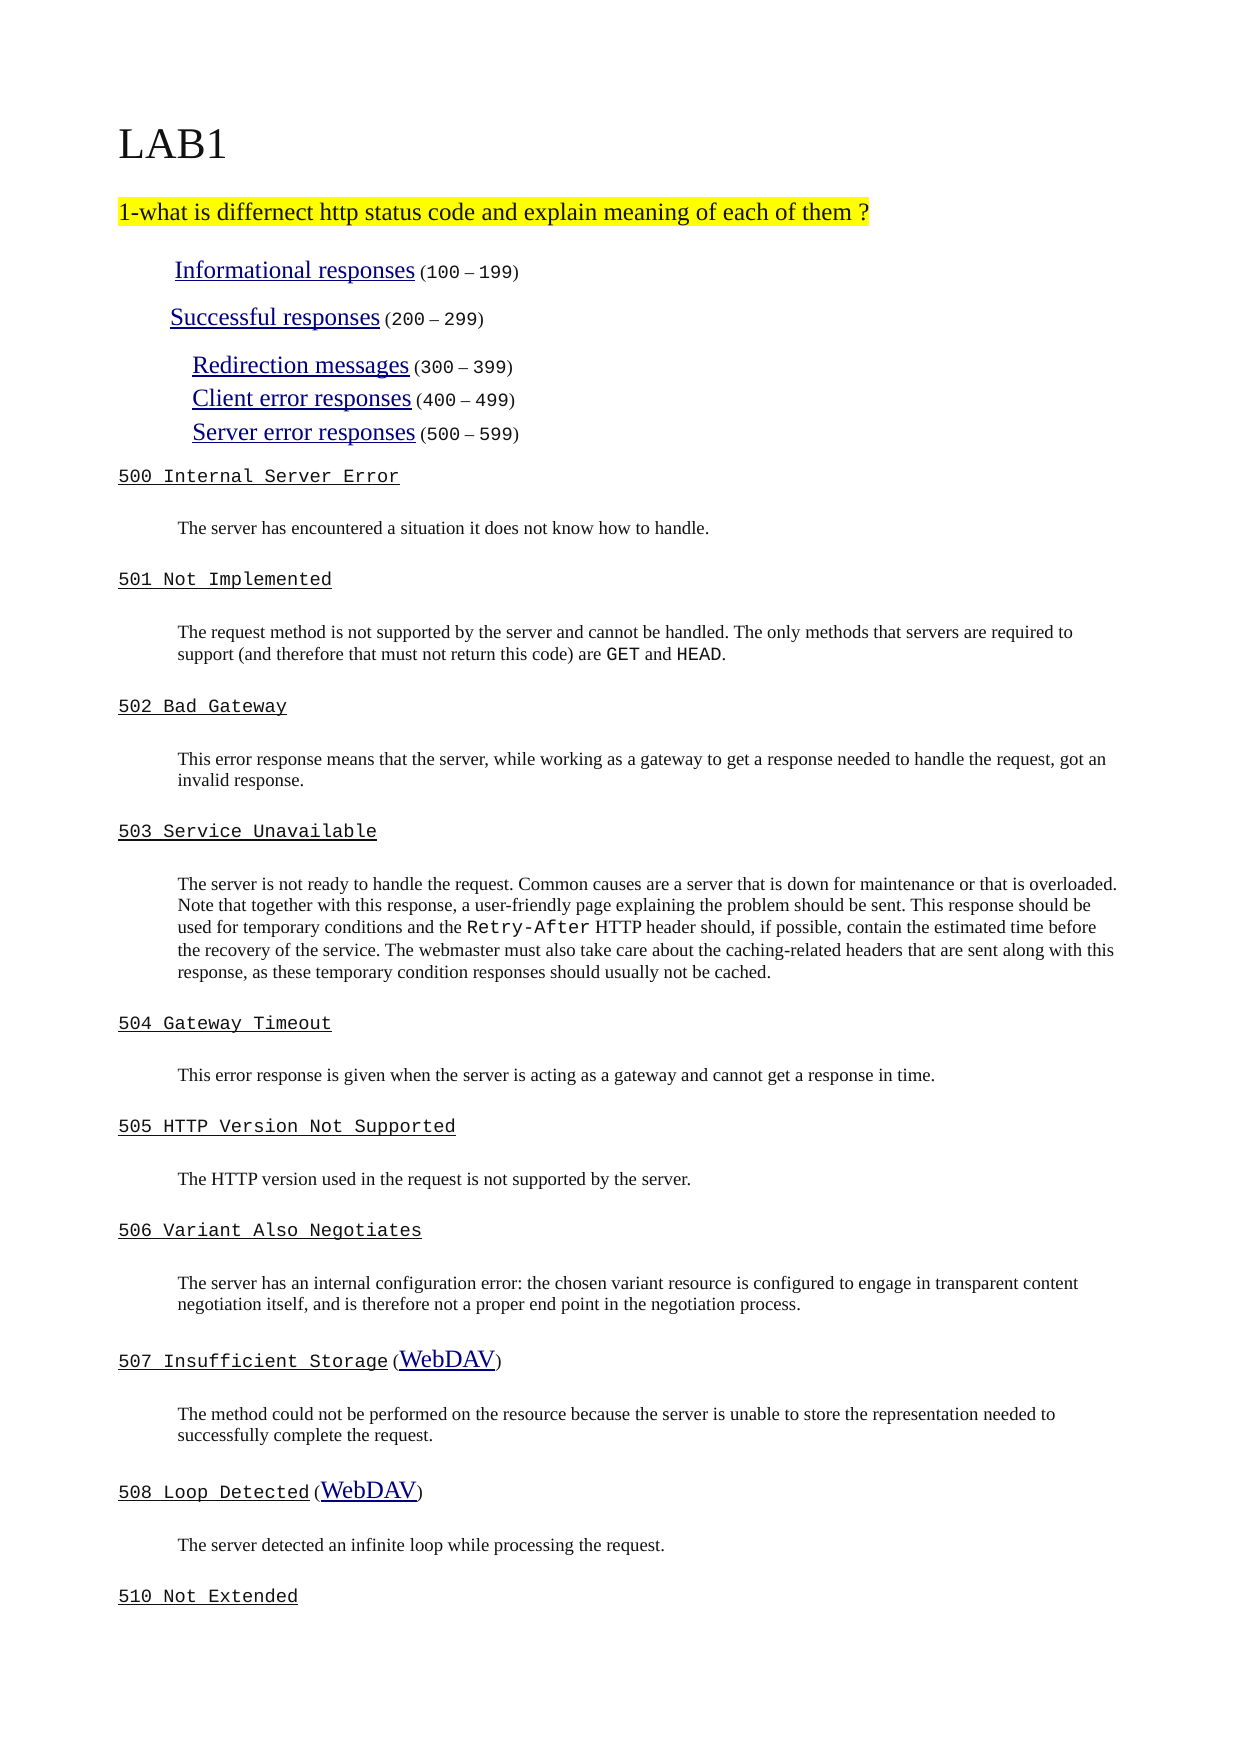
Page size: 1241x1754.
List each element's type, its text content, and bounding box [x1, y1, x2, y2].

subtitle 505 HTTP Version Not Supported [118, 1115, 1122, 1138]
list This error response means that the server, while working as a gateway to get a response needed to handle the request, got an invalid response. [177, 748, 1122, 791]
list This error response is given when the server is acting as a gateway and cannot get a response in time. [177, 1064, 1122, 1086]
subtitle 508 Loop Detected (WebDAV) [118, 1475, 1122, 1504]
list The HTTP version used in the request is not supported by the server. [177, 1168, 1122, 1189]
text 1-what is differnect http status code and explain meaning of each of them ? [118, 197, 1122, 226]
list Server error responses (500 – 599) [162, 417, 1122, 446]
list The server detected an infinite loop while processing the request. [177, 1534, 1122, 1555]
subtitle 502 Bad Gateway [118, 695, 1122, 718]
list The request method is not supported by the server and cannot be handled. The only methods that servers are required to support (and therefore that must not return this code) are GET and HEAD. [177, 621, 1122, 666]
list The server has an internal configuration error: the chosen variant resource is configured to engage in transparent content negotiation itself, and is therefore not a proper end point in the negotiation process. [177, 1272, 1122, 1315]
list The method could not be performed on the resource because the server is unable to store the representation needed to successfully complete the request. [177, 1403, 1122, 1446]
text Informational responses (100 – 199) [118, 255, 1122, 284]
subtitle 507 Insufficient Storage (WebDAV) [118, 1344, 1122, 1373]
list The server has encountered a situation it does not know how to handle. [177, 517, 1122, 539]
subtitle 503 Service Unavailable [118, 820, 1122, 843]
text LAB1 [118, 118, 1122, 168]
subtitle 506 Variant Also Negotiates [118, 1219, 1122, 1242]
subtitle 500 Internal Server Error [118, 464, 1122, 488]
subtitle 501 Not Implemented [118, 568, 1122, 591]
list Client error responses (400 – 499) [162, 383, 1122, 412]
list Redirection messages (300 – 399) [162, 350, 1122, 379]
text Successful responses (200 – 299) [118, 302, 1122, 331]
list The server is not ready to handle the request. Common causes are a server that is down for maintenance or that is overloaded. Note that together with this response, a user-friendly page explaining the problem should be sent. This response should be used for temporary conditions and the Retry-After HTTP header should, if possible, contain the estimated time before the recovery of the service. The webmaster must also take care about the caching-related headers that are sent along with this response, as these temporary condition responses should usually not be cached. [177, 873, 1122, 982]
subtitle 510 Not Extended [118, 1585, 1122, 1608]
subtitle 504 Gateway Timeout [118, 1012, 1122, 1035]
